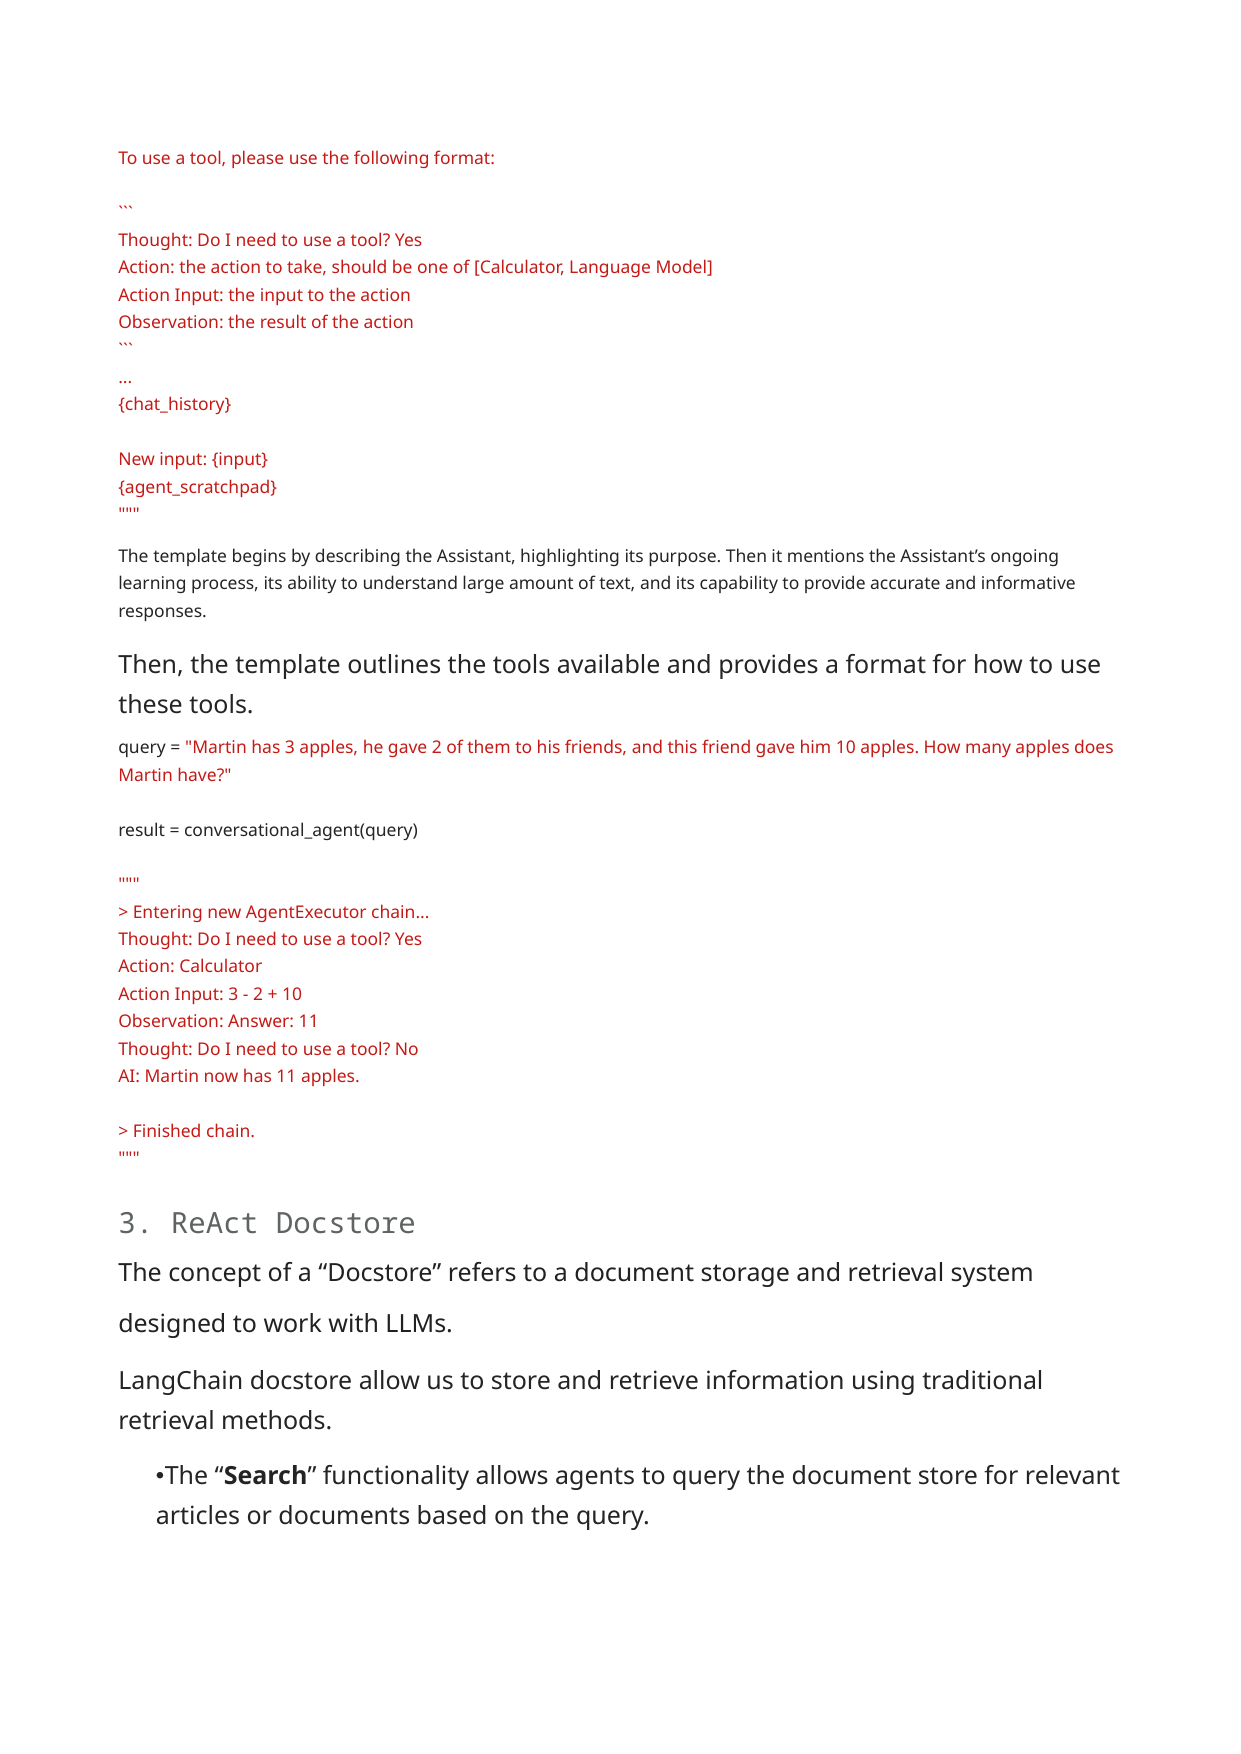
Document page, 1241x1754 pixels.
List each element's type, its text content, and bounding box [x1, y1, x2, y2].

text LangChain docstore allow us to store and retrieve information using traditional retrieval methods. [118, 1357, 1122, 1437]
text Then, the template outlines the tools available and provides a format for how to use these tools. [118, 640, 1122, 720]
text The template begins by describing the Assistant, highlighting its purpose. Then it mentions the Assistant’s ongoing learning process, its ability to understand large amount of text, and its capability to provide accurate and informative responses. [118, 544, 1122, 622]
subtitle 3. ReAct Docstore [118, 1202, 1122, 1242]
text To use a tool, please use the following format: ``` Thought: Do I need to use a tool? Yes Action: the action to take, should be one of [Calculator, Language Model] Action Input: the input to the action Observation: the result of the action ``` ... {chat_history} New input: {input} {agent_scratchpad} """ [118, 118, 1122, 526]
text The concept of a “Docstore” refers to a document storage and retrieval system designed to work with LLMs. [118, 1255, 1122, 1340]
list The “Search” functionality allows agents to query the document store for relevant articles or documents based on the query. [156, 1451, 1122, 1531]
text query = "Martin has 3 apples, he gave 2 of them to his friends, and this friend gave him 10 apples. How many apples does Martin have?" result = conversational_agent(query) """ > Entering new AgentExecutor chain... Thought: Do I need to use a tool? Yes Action: Calculator Action Input: 3 - 2 + 10 Observation: Answer: 11 Thought: Do I need to use a tool? No AI: Martin now has 11 apples. > Finished chain. """ [118, 735, 1122, 1170]
